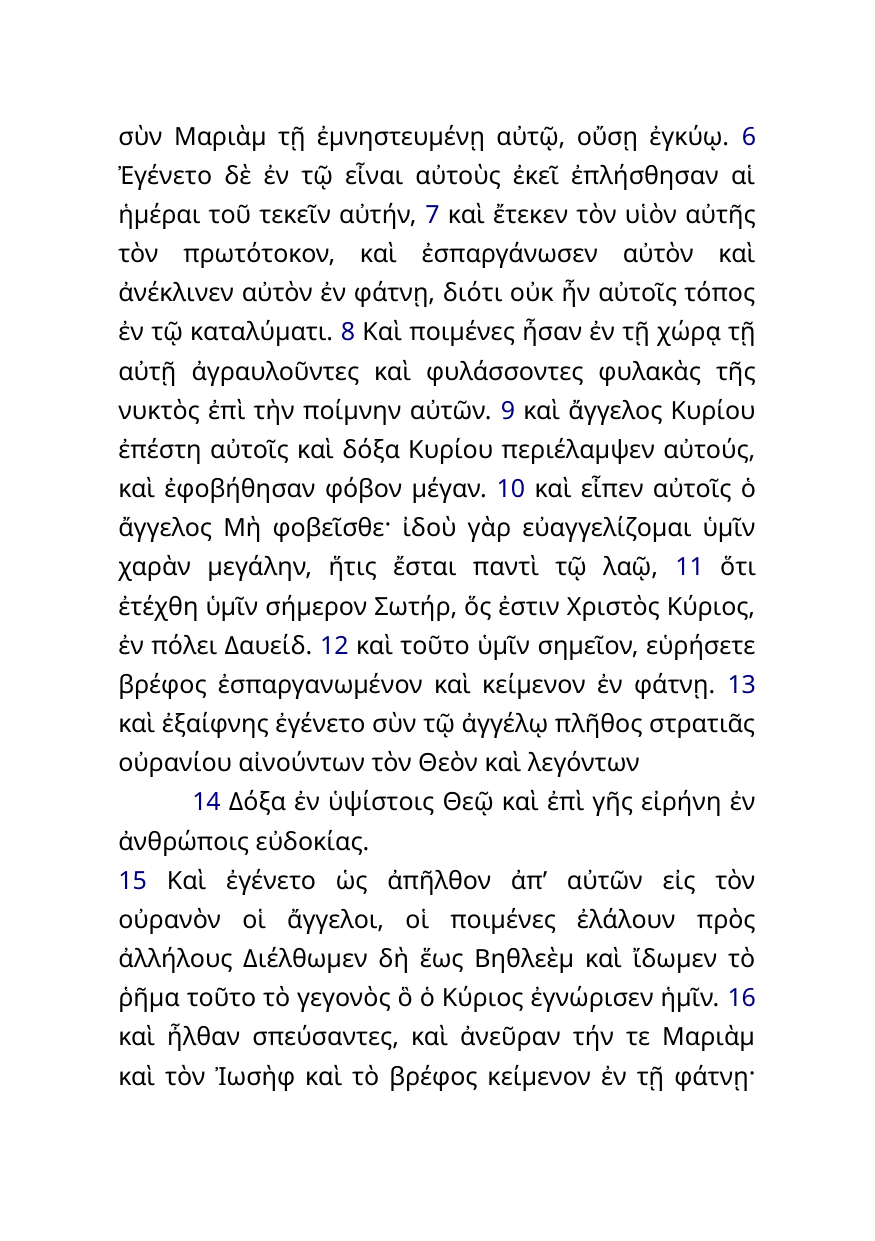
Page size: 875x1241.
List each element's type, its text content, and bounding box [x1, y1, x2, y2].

text σὺν Μαριὰμ τῇ ἐμνηστευμένῃ αὐτῷ, οὔσῃ ἐγκύῳ. 6 Ἐγένετο δὲ ἐν τῷ εἶναι αὐτοὺς ἐκεῖ ἐπλήσθησαν αἱ ἡμέραι τοῦ τεκεῖν αὐτήν, 7 καὶ ἔτεκεν τὸν υἱὸν αὐτῆς τὸν πρωτότοκον, καὶ ἐσπαργάνωσεν αὐτὸν καὶ ἀνέκλινεν αὐτὸν ἐν φάτνῃ, διότι οὐκ ἦν αὐτοῖς τόπος ἐν τῷ καταλύματι. 8 Καὶ ποιμένες ἦσαν ἐν τῇ χώρᾳ τῇ αὐτῇ ἀγραυλοῦντες καὶ φυλάσσοντες φυλακὰς τῆς νυκτὸς ἐπὶ τὴν ποίμνην αὐτῶν. 9 καὶ ἄγγελος Κυρίου ἐπέστη αὐτοῖς καὶ δόξα Κυρίου περιέλαμψεν αὐτούς, καὶ ἐφοβήθησαν φόβον μέγαν. 10 καὶ εἶπεν αὐτοῖς ὁ ἄγγελος Μὴ φοβεῖσθε· ἰδοὺ γὰρ εὐαγγελίζομαι ὑμῖν χαρὰν μεγάλην, ἥτις ἔσται παντὶ τῷ λαῷ, 11 ὅτι ἐτέχθη ὑμῖν σήμερον Σωτήρ, ὅς ἐστιν Χριστὸς Κύριος, ἐν πόλει Δαυείδ. 12 καὶ τοῦτο ὑμῖν σημεῖον, εὑρήσετε βρέφος ἐσπαργανωμένον καὶ κείμενον ἐν φάτνῃ. 13 καὶ ἐξαίφνης ἐγένετο σὺν τῷ ἀγγέλῳ πλῆθος στρατιᾶς οὐρανίου αἰνούντων τὸν Θεὸν καὶ λεγόντων [118, 118, 756, 779]
text 15 Καὶ ἐγένετο ὡς ἀπῆλθον ἀπ’ αὐτῶν εἰς τὸν οὐρανὸν οἱ ἄγγελοι, οἱ ποιμένες ἐλάλουν πρὸς ἀλλήλους Διέλθωμεν δὴ ἕως Βηθλεὲμ καὶ ἴδωμεν τὸ ῥῆμα τοῦτο τὸ γεγονὸς ὃ ὁ Κύριος ἐγνώρισεν ἡμῖν. 16 καὶ ἦλθαν σπεύσαντες, καὶ ἀνεῦραν τήν τε Μαριὰμ καὶ τὸν Ἰωσὴφ καὶ τὸ βρέφος κείμενον ἐν τῇ φάτνῃ· [118, 862, 756, 1092]
text 14 Δόξα ἐν ὑψίστοις Θεῷ καὶ ἐπὶ γῆς εἰρήνη ἐν ἀνθρώποις εὐδοκίας. [118, 784, 756, 857]
